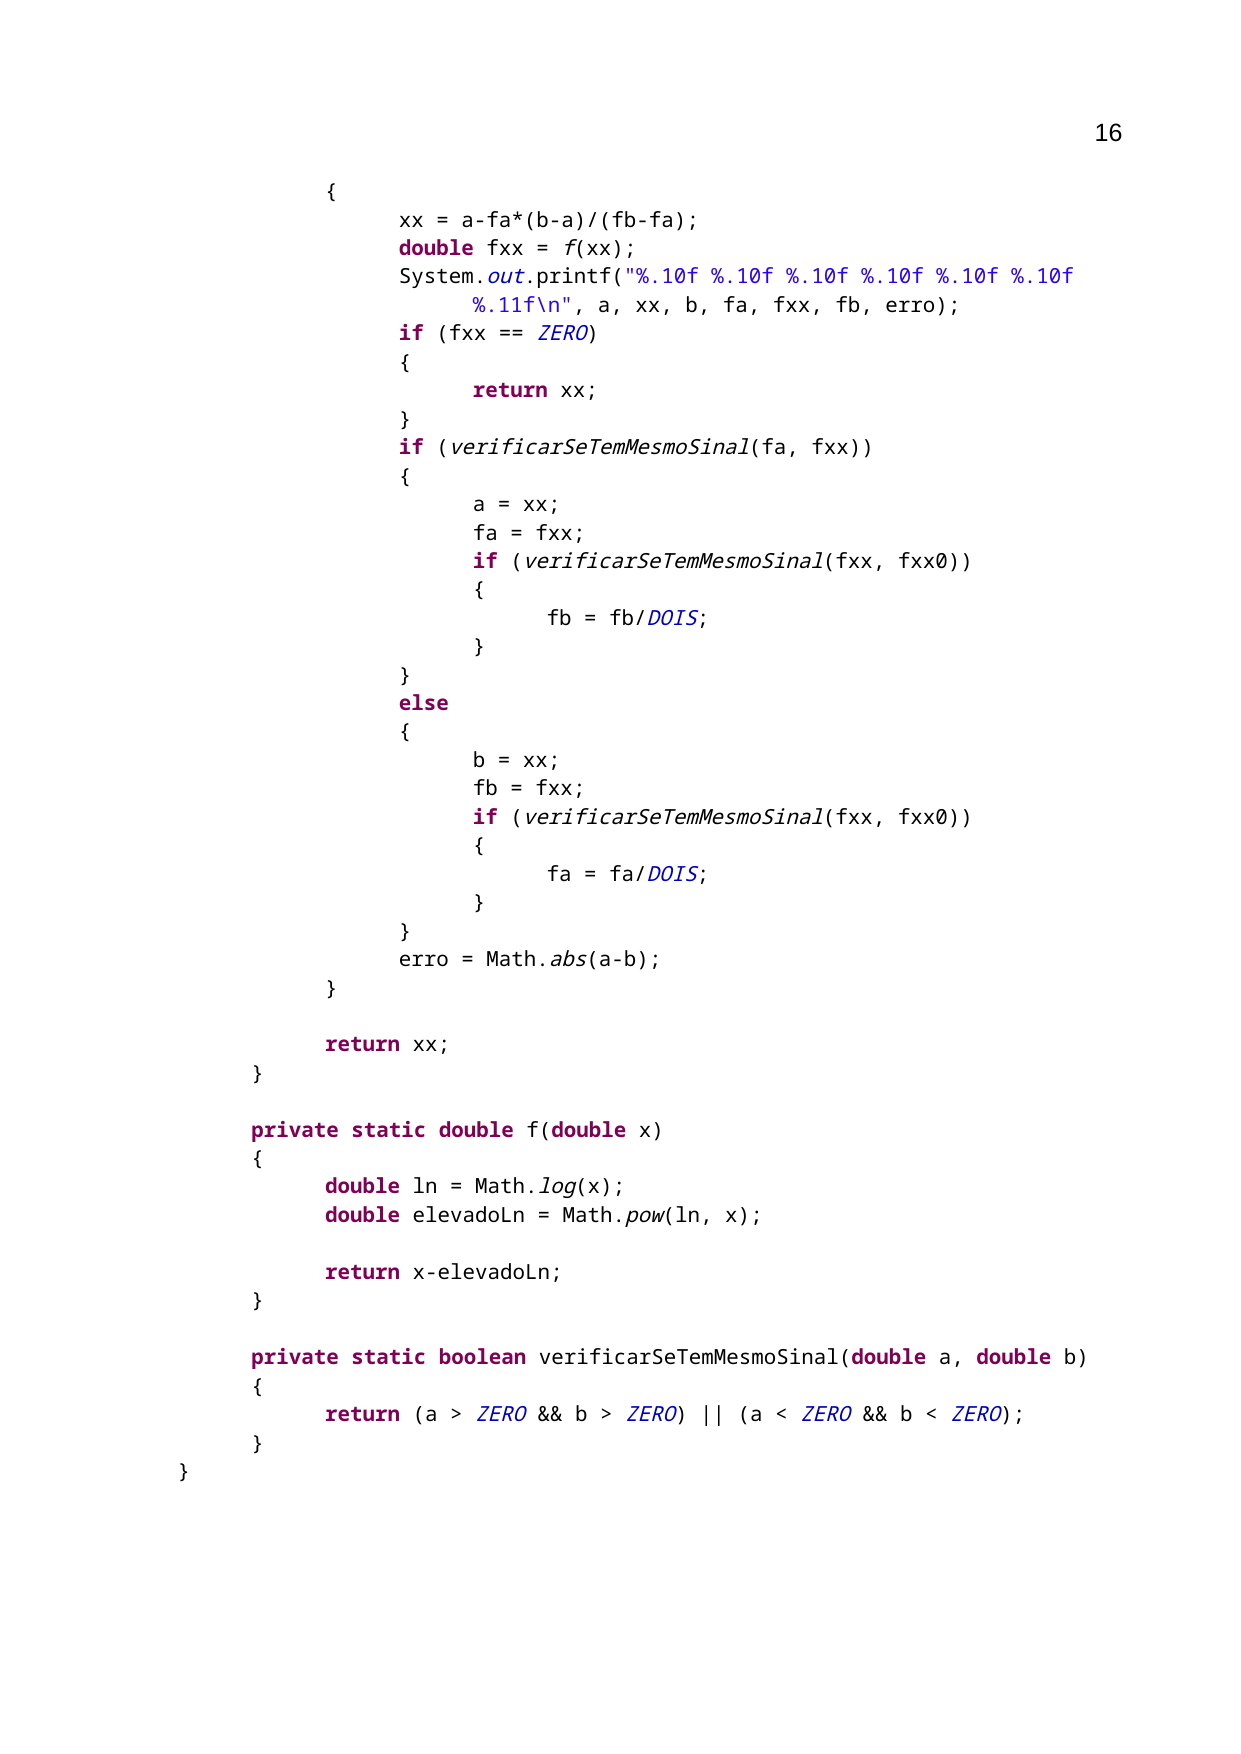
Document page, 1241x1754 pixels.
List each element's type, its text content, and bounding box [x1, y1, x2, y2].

text erro = Math.abs(a-b); [177, 944, 1122, 973]
text } [177, 660, 1122, 688]
text } [177, 887, 1122, 916]
text return xx; [177, 375, 1122, 404]
text { [177, 830, 1122, 859]
text } [177, 973, 1122, 1001]
text return xx; [177, 1029, 1122, 1058]
text { [177, 176, 1122, 205]
text { [177, 717, 1122, 745]
text if (fxx == ZERO) [177, 318, 1122, 347]
text System.out.printf("%.10f %.10f %.10f %.10f %.10f %.10f %.11f\n", a, xx, b, fa, fxx, fb, erro); [177, 262, 1122, 318]
text if (verificarSeTemMesmoSinal(fxx, fxx0)) [177, 802, 1122, 830]
text return x-elevadoLn; [177, 1257, 1122, 1285]
text } [177, 1456, 1122, 1484]
text return (a > ZERO && b > ZERO) || (a < ZERO && b < ZERO); [177, 1399, 1122, 1428]
text { [177, 1371, 1122, 1399]
text else [177, 688, 1122, 717]
text double elevadoLn = Math.pow(ln, x); [177, 1200, 1122, 1228]
text } [177, 631, 1122, 660]
text } [177, 1285, 1122, 1314]
text } [177, 916, 1122, 944]
text b = xx; [177, 745, 1122, 773]
text if (verificarSeTemMesmoSinal(fa, fxx)) [177, 432, 1122, 461]
text { [177, 461, 1122, 489]
text xx = a-fa*(b-a)/(fb-fa); [177, 205, 1122, 233]
text if (verificarSeTemMesmoSinal(fxx, fxx0)) [177, 546, 1122, 574]
text } [177, 404, 1122, 432]
text fa = fa/DOIS; [177, 859, 1122, 887]
text a = xx; [177, 489, 1122, 518]
text double ln = Math.log(x); [177, 1172, 1122, 1200]
text { [177, 1143, 1122, 1172]
text } [177, 1428, 1122, 1456]
text { [177, 347, 1122, 375]
text { [177, 574, 1122, 603]
text double fxx = f(xx); [177, 233, 1122, 262]
text } [177, 1058, 1122, 1086]
text private static double f(double x) [177, 1115, 1122, 1143]
text private static boolean verificarSeTemMesmoSinal(double a, double b) [177, 1342, 1122, 1371]
text fa = fxx; [177, 518, 1122, 546]
text fb = fxx; [177, 773, 1122, 802]
text fb = fb/DOIS; [177, 603, 1122, 631]
